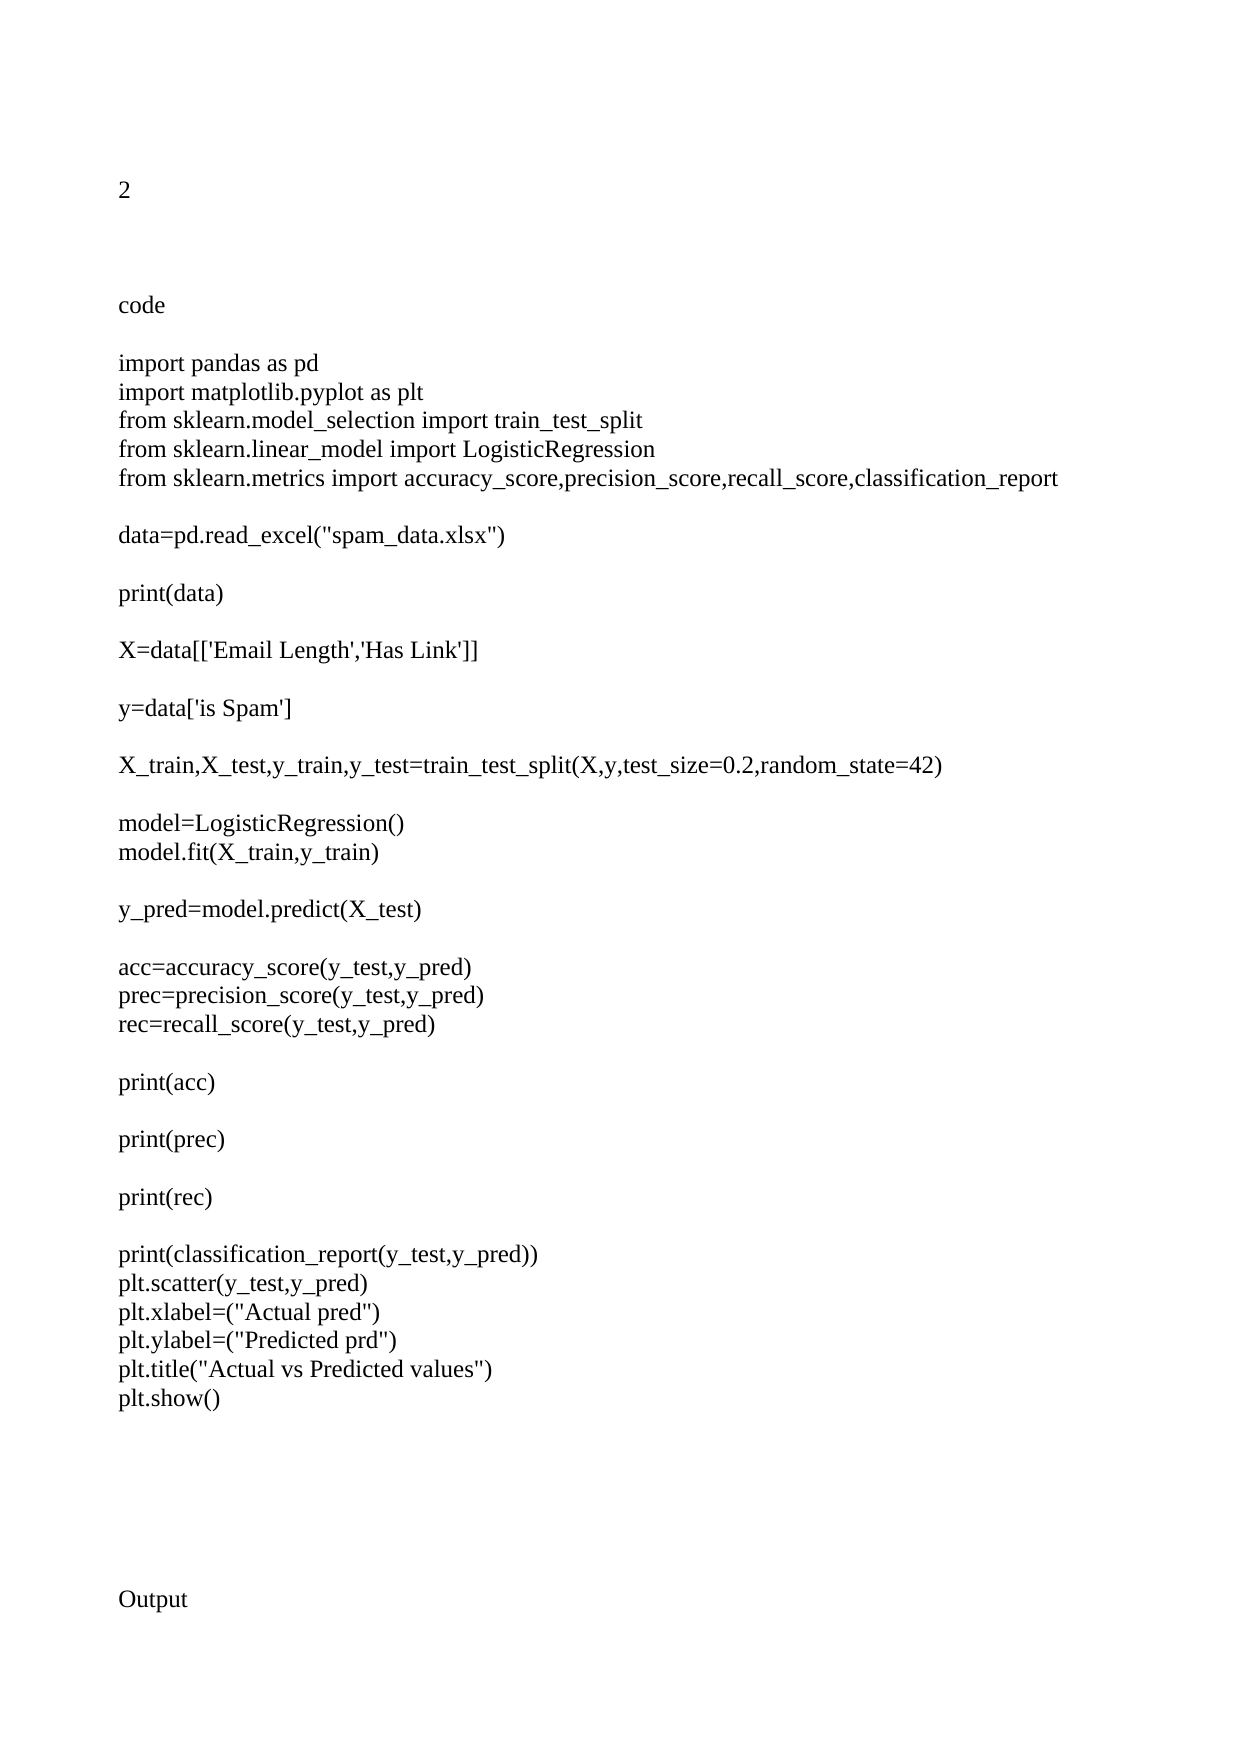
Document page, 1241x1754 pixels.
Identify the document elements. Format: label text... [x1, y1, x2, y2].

text from sklearn.model_selection import train_test_split [118, 406, 1122, 434]
text plt.title("Actual vs Predicted values") [118, 1354, 1122, 1383]
text Output [118, 1584, 1122, 1613]
text 2 [118, 176, 1122, 204]
text import pandas as pd [118, 348, 1122, 377]
text model.fit(X_train,y_train) [118, 837, 1122, 866]
text plt.show() [118, 1383, 1122, 1412]
text X_train,X_test,y_train,y_test=train_test_split(X,y,test_size=0.2,random_state=42) [118, 751, 1122, 779]
text data=pd.read_excel("spam_data.xlsx") [118, 521, 1122, 549]
text plt.xlabel=("Actual pred") [118, 1297, 1122, 1326]
text code [118, 291, 1122, 319]
text plt.ylabel=("Predicted prd") [118, 1326, 1122, 1354]
text plt.scatter(y_test,y_pred) [118, 1268, 1122, 1297]
text from sklearn.linear_model import LogisticRegression [118, 434, 1122, 463]
text print(prec) [118, 1124, 1122, 1153]
text print(acc) [118, 1067, 1122, 1096]
text print(rec) [118, 1182, 1122, 1211]
text X=data[['Email Length','Has Link']] [118, 636, 1122, 664]
text prec=precision_score(y_test,y_pred) [118, 981, 1122, 1009]
text model=LogisticRegression() [118, 808, 1122, 837]
text from sklearn.metrics import accuracy_score,precision_score,recall_score,classification_report [118, 463, 1122, 492]
text y_pred=model.predict(X_test) [118, 894, 1122, 923]
text y=data['is Spam'] [118, 693, 1122, 722]
text print(data) [118, 578, 1122, 607]
text rec=recall_score(y_test,y_pred) [118, 1009, 1122, 1038]
text import matplotlib.pyplot as plt [118, 377, 1122, 406]
text print(classification_report(y_test,y_pred)) [118, 1239, 1122, 1268]
text acc=accuracy_score(y_test,y_pred) [118, 952, 1122, 981]
